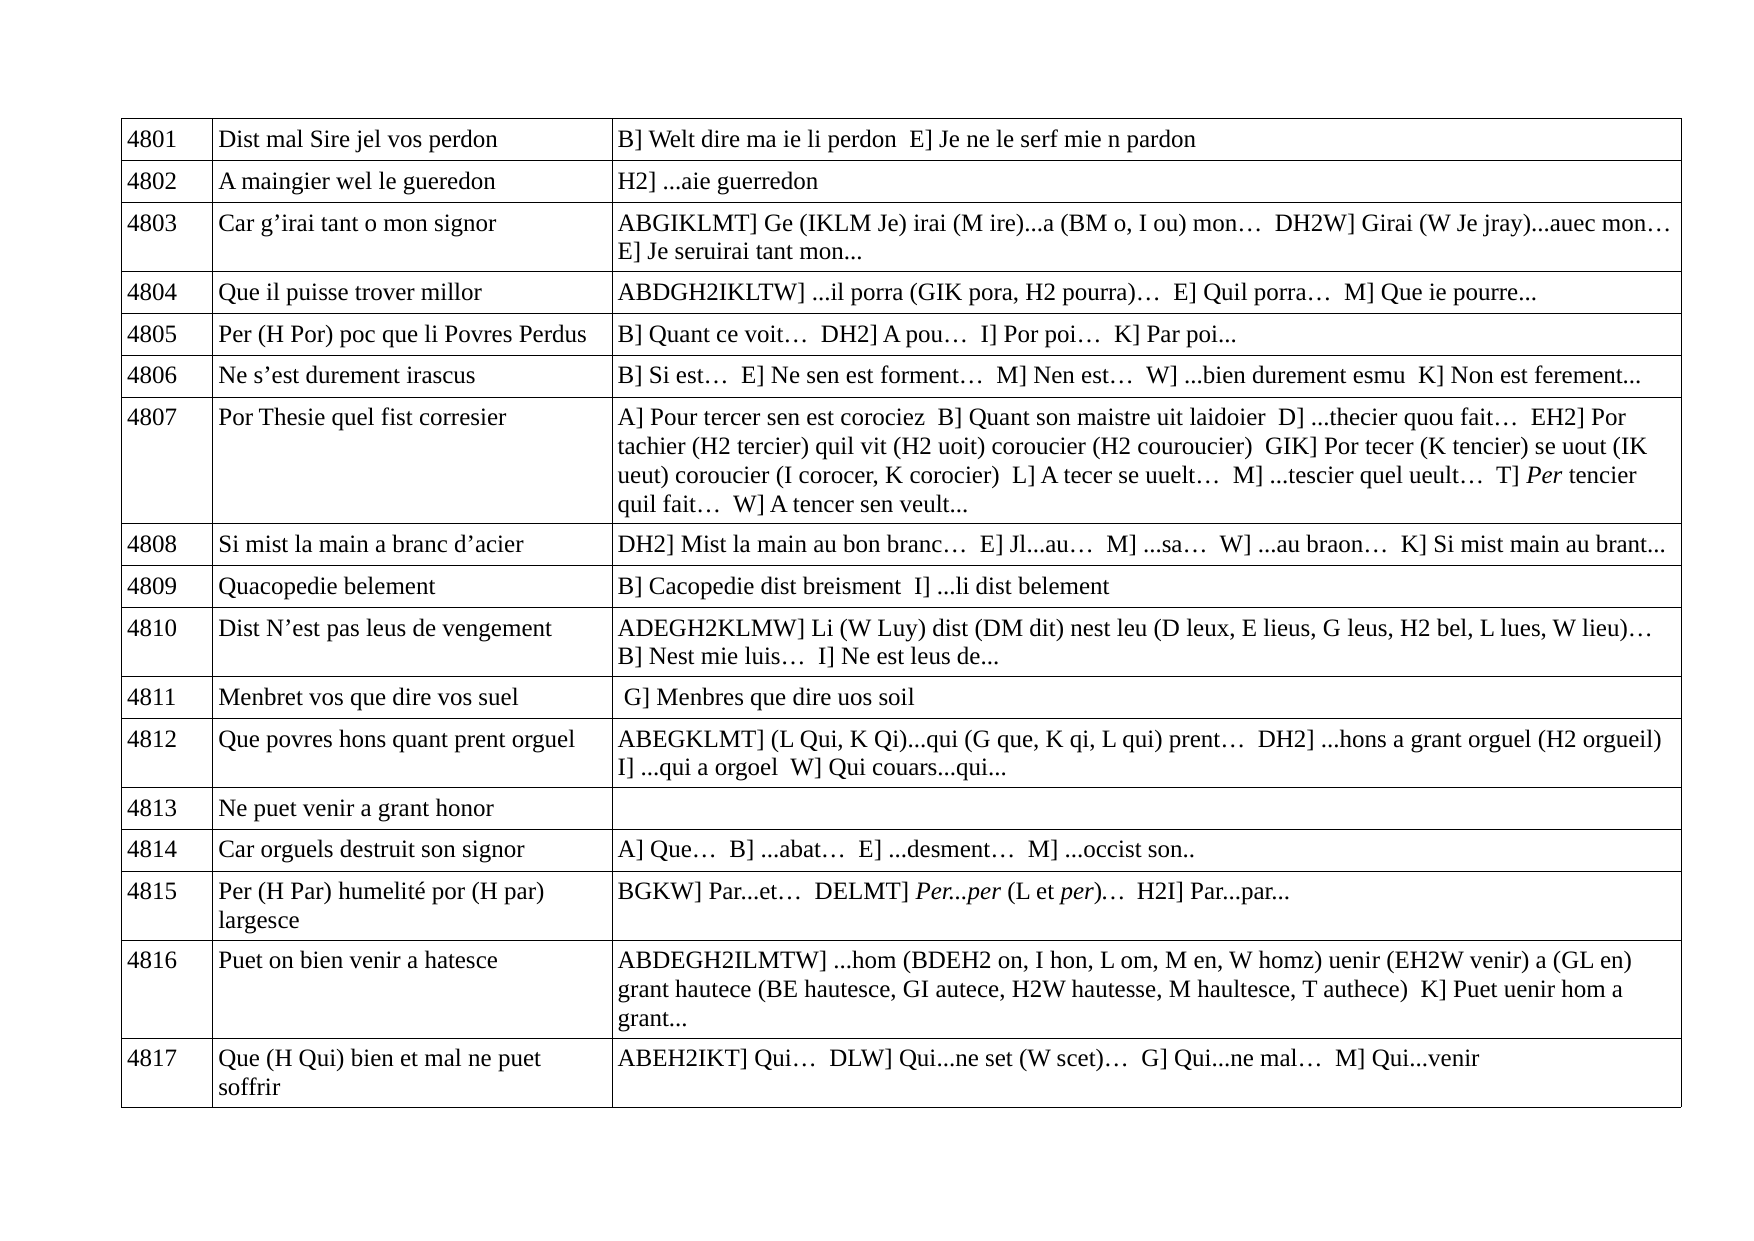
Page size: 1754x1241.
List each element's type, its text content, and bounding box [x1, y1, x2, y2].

table_cell Por Thesie quel fist corresier [213, 398, 612, 523]
table_cell B] Cacopedie dist breisment I] ...li dist belement [613, 566, 1681, 607]
table_cell 4802 [122, 161, 212, 202]
table_cell B] Si est… E] Ne sen est forment… M] Nen est… W] ...bien durement esmu K] Non est ferement... [613, 356, 1681, 397]
table_cell H2] ...aie guerredon [613, 161, 1681, 202]
table_cell ABEGKLMT] (L Qui, K Qi)...qui (G que, K qi, L qui) prent… DH2] ...hons a grant orguel (H2 orgueil) I] ...qui a orgoel W] Qui couars...qui... [613, 719, 1681, 787]
table_cell A maingier wel le gueredon [213, 161, 612, 202]
table_cell Car orguels destruit son signor [213, 830, 612, 871]
table_cell Que il puisse trover millor [213, 272, 612, 313]
table_cell 4808 [122, 524, 212, 565]
table_cell 4804 [122, 272, 212, 313]
table_cell Per (H Por) poc que li Povres Perdus [213, 314, 612, 355]
table_cell A] Que… B] ...abat… E] ...desment… M] ...occist son.. [613, 830, 1681, 871]
table_cell A] Pour tercer sen est corociez B] Quant son maistre uit laidoier D] ...thecier quou fait… EH2] Por tachier (H2 tercier) quil vit (H2 uoit) coroucier (H2 couroucier) GIK] Por tecer (K tencier) se uout (IK ueut) coroucier (I corocer, K corocier) L] A tecer se uuelt… M] ...tescier quel ueult… T] Per tencier quil fait… W] A tencer sen veult... [613, 398, 1681, 523]
table_cell ABDEGH2ILMTW] ...hom (BDEH2 on, I hon, L om, M en, W homz) uenir (EH2W venir) a (GL en) grant hautece (BE hautesce, GI autece, H2W hautesse, M haultesce, T authece) K] Puet uenir hom a grant... [613, 941, 1681, 1037]
table_cell ABGIKLMT] Ge (IKLM Je) irai (M ire)...a (BM o, I ou) mon… DH2W] Girai (W Je jray)...auec mon… E] Je seruirai tant mon... [613, 203, 1681, 271]
table_cell 4815 [122, 872, 212, 940]
table_cell G] Menbres que dire uos soil [613, 677, 1681, 718]
table_cell 4810 [122, 608, 212, 676]
table_cell 4817 [122, 1039, 212, 1107]
table_cell 4816 [122, 941, 212, 1037]
table_cell 4811 [122, 677, 212, 718]
table_cell ABEH2IKT] Qui… DLW] Qui...ne set (W scet)… G] Qui...ne mal… M] Qui...venir [613, 1039, 1681, 1107]
table_cell 4807 [122, 398, 212, 523]
table_cell Ne puet venir a grant honor [213, 788, 612, 829]
table_cell 4805 [122, 314, 212, 355]
table_cell 4812 [122, 719, 212, 787]
table_cell Dist N’est pas leus de vengement [213, 608, 612, 676]
table_cell Si mist la main a branc d’acier [213, 524, 612, 565]
table_cell ABDGH2IKLTW] ...il porra (GIK pora, H2 pourra)… E] Quil porra… M] Que ie pourre... [613, 272, 1681, 313]
table_cell Quacopedie belement [213, 566, 612, 607]
table_cell 4814 [122, 830, 212, 871]
table_cell B] Quant ce voit… DH2] A pou… I] Por poi… K] Par poi... [613, 314, 1681, 355]
table_cell Que (H Qui) bien et mal ne puet soffrir [213, 1039, 612, 1107]
table_cell [613, 788, 1681, 829]
table_cell BGKW] Par...et… DELMT] Per...per (L et per)… H2I] Par...par... [613, 872, 1681, 940]
table_cell DH2] Mist la main au bon branc… E] Jl...au… M] ...sa… W] ...au braon… K] Si mist main au brant... [613, 524, 1681, 565]
table_cell 4809 [122, 566, 212, 607]
table_cell Puet on bien venir a hatesce [213, 941, 612, 1037]
table_cell Ne s’est durement irascus [213, 356, 612, 397]
table_cell Car g’irai tant o mon signor [213, 203, 612, 271]
table_cell Menbret vos que dire vos suel [213, 677, 612, 718]
table_cell Que povres hons quant prent orguel [213, 719, 612, 787]
table_cell 4801 [122, 119, 212, 160]
table_cell Per (H Par) humelité por (H par) largesce [213, 872, 612, 940]
table_cell ADEGH2KLMW] Li (W Luy) dist (DM dit) nest leu (D leux, E lieus, G leus, H2 bel, L lues, W lieu)… B] Nest mie luis… I] Ne est leus de... [613, 608, 1681, 676]
table_cell 4803 [122, 203, 212, 271]
table_cell 4806 [122, 356, 212, 397]
table_cell Dist mal Sire jel vos perdon [213, 119, 612, 160]
table_cell 4813 [122, 788, 212, 829]
table_cell B] Welt dire ma ie li perdon E] Je ne le serf mie n pardon [613, 119, 1681, 160]
